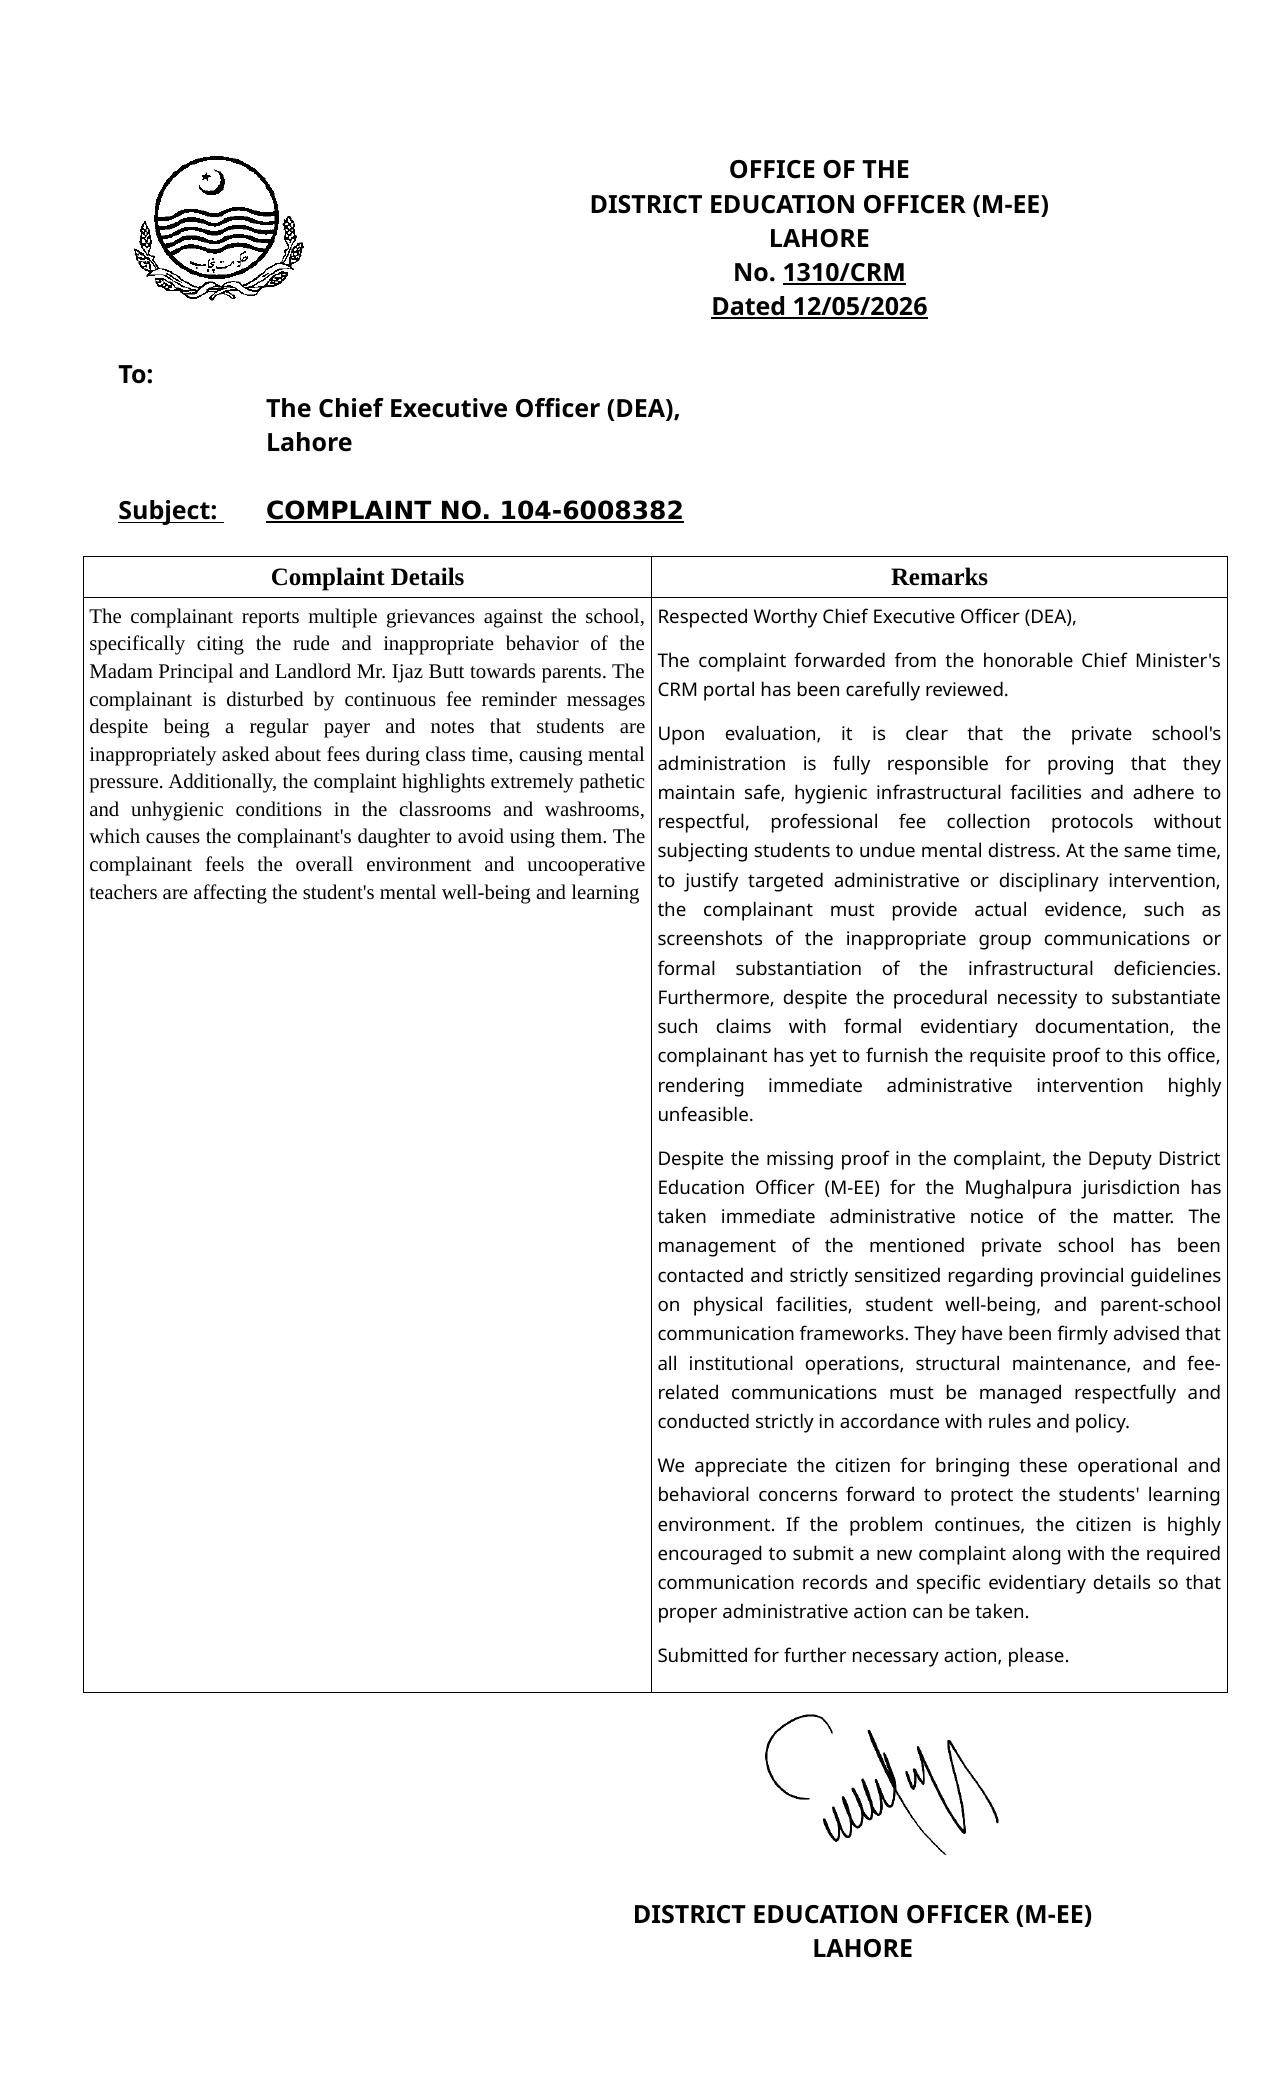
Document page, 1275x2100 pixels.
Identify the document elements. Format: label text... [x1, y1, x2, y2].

table_cell Respected Worthy Chief Executive Officer (DEA), The complaint forwarded from the honorable Chief Minister's CRM portal has been carefully reviewed. Upon evaluation, it is clear that the private school's administration is fully responsible for proving that they maintain safe, hygienic infrastructural facilities and adhere to respectful, professional fee collection protocols without subjecting students to undue mental distress. At the same time, to justify targeted administrative or disciplinary intervention, the complainant must provide actual evidence, such as screenshots of the inappropriate group communications or formal substantiation of the infrastructural deficiencies. Furthermore, despite the procedural necessity to substantiate such claims with formal evidentiary documentation, the complainant has yet to furnish the requisite proof to this office, rendering immediate administrative intervention highly unfeasible. Despite the missing proof in the complaint, the Deputy District Education Officer (M-EE) for the Mughalpura jurisdiction has taken immediate administrative notice of the matter. The management of the mentioned private school has been contacted and strictly sensitized regarding provincial guidelines on physical facilities, student well-being, and parent-school communication frameworks. They have been firmly advised that all institutional operations, structural maintenance, and fee-related communications must be managed respectfully and conducted strictly in accordance with rules and policy. We appreciate the citizen for bringing these operational and behavioral concerns forward to protect the students' learning environment. If the problem continues, the citizen is highly encouraged to submit a new complaint along with the required communication records and specific evidentiary details so that proper administrative action can be taken. Submitted for further necessary action, please. [652, 598, 1227, 1692]
text LAHORE [568, 1931, 1157, 1965]
text To: [118, 357, 1157, 391]
table_header Complaint Details [84, 557, 651, 597]
text Lahore [118, 425, 1157, 459]
table_header Remarks [652, 557, 1227, 597]
table_cell The complainant reports multiple grievances against the school, specifically citing the rude and inappropriate behavior of the Madam Principal and Landlord Mr. Ijaz Butt towards parents. The complainant is disturbed by continuous fee reminder messages despite being a regular payer and notes that students are inappropriately asked about fees during class time, causing mental pressure. Additionally, the complaint highlights extremely pathetic and unhygienic conditions in the classrooms and washrooms, which causes the complainant's daughter to avoid using them. The complainant feels the overall environment and uncooperative teachers are affecting the student's mental well-being and learning [84, 598, 651, 1692]
table_header [118, 152, 373, 322]
picture [778, 1711, 1019, 1858]
picture [130, 152, 308, 307]
text Subject: COMPLAINT NO. 104-6008382 [118, 493, 1157, 527]
text DISTRICT EDUCATION OFFICER (M-EE) [568, 1897, 1157, 1931]
table_header OFFICE OF THE DISTRICT EDUCATION OFFICER (M-EE) LAHORE No. 1310/CRM Dated 12/05/2026 [373, 152, 1116, 322]
text The Chief Executive Officer (DEA), [118, 391, 1157, 425]
